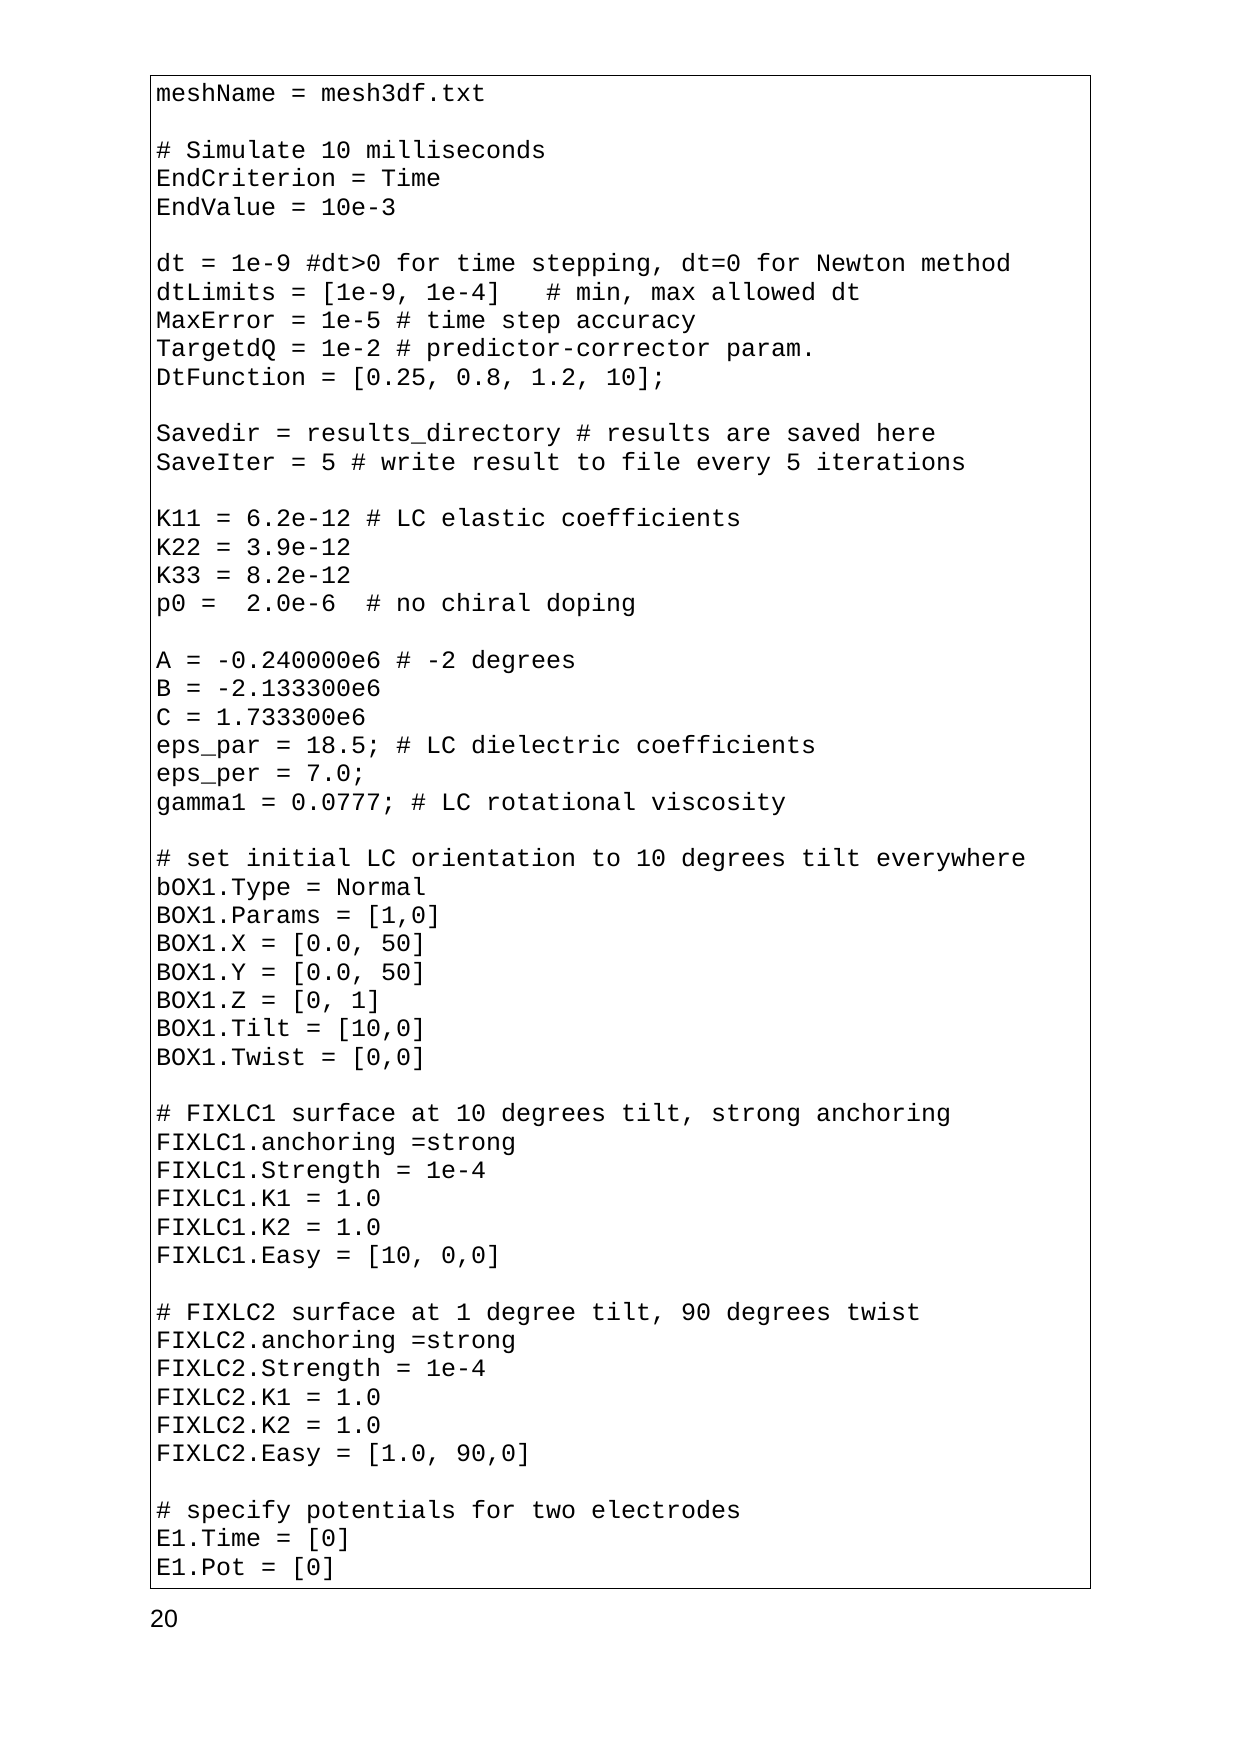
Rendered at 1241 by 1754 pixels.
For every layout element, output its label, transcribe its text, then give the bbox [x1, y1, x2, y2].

table_header meshName = mesh3df.txt # Simulate 10 milliseconds EndCriterion = Time EndValue = 10e-3 dt = 1e-9 #dt>0 for time stepping, dt=0 for Newton method dtLimits = [1e-9, 1e-4] # min, max allowed dt MaxError = 1e-5 # time step accuracy TargetdQ = 1e-2 # predictor-corrector param. DtFunction = [0.25, 0.8, 1.2, 10]; Savedir = results_directory # results are saved here SaveIter = 5 # write result to file every 5 iterations K11 = 6.2e-12 # LC elastic coefficients K22 = 3.9e-12 K33 = 8.2e-12 p0 = 2.0e-6 # no chiral doping A = -0.240000e6 # -2 degrees B = -2.133300e6 C = 1.733300e6 eps_par = 18.5; # LC dielectric coefficients eps_per = 7.0; gamma1 = 0.0777; # LC rotational viscosity # set initial LC orientation to 10 degrees tilt everywhere bOX1.Type = Normal BOX1.Params = [1,0] BOX1.X = [0.0, 50] BOX1.Y = [0.0, 50] BOX1.Z = [0, 1] BOX1.Tilt = [10,0] BOX1.Twist = [0,0] # FIXLC1 surface at 10 degrees tilt, strong anchoring FIXLC1.anchoring =strong FIXLC1.Strength = 1e-4 FIXLC1.K1 = 1.0 FIXLC1.K2 = 1.0 FIXLC1.Easy = [10, 0,0] # FIXLC2 surface at 1 degree tilt, 90 degrees twist FIXLC2.anchoring =strong FIXLC2.Strength = 1e-4 FIXLC2.K1 = 1.0 FIXLC2.K2 = 1.0 FIXLC2.Easy = [1.0, 90,0] # specify potentials for two electrodes E1.Time = [0] E1.Pot = [0] [151, 76, 1090, 1588]
